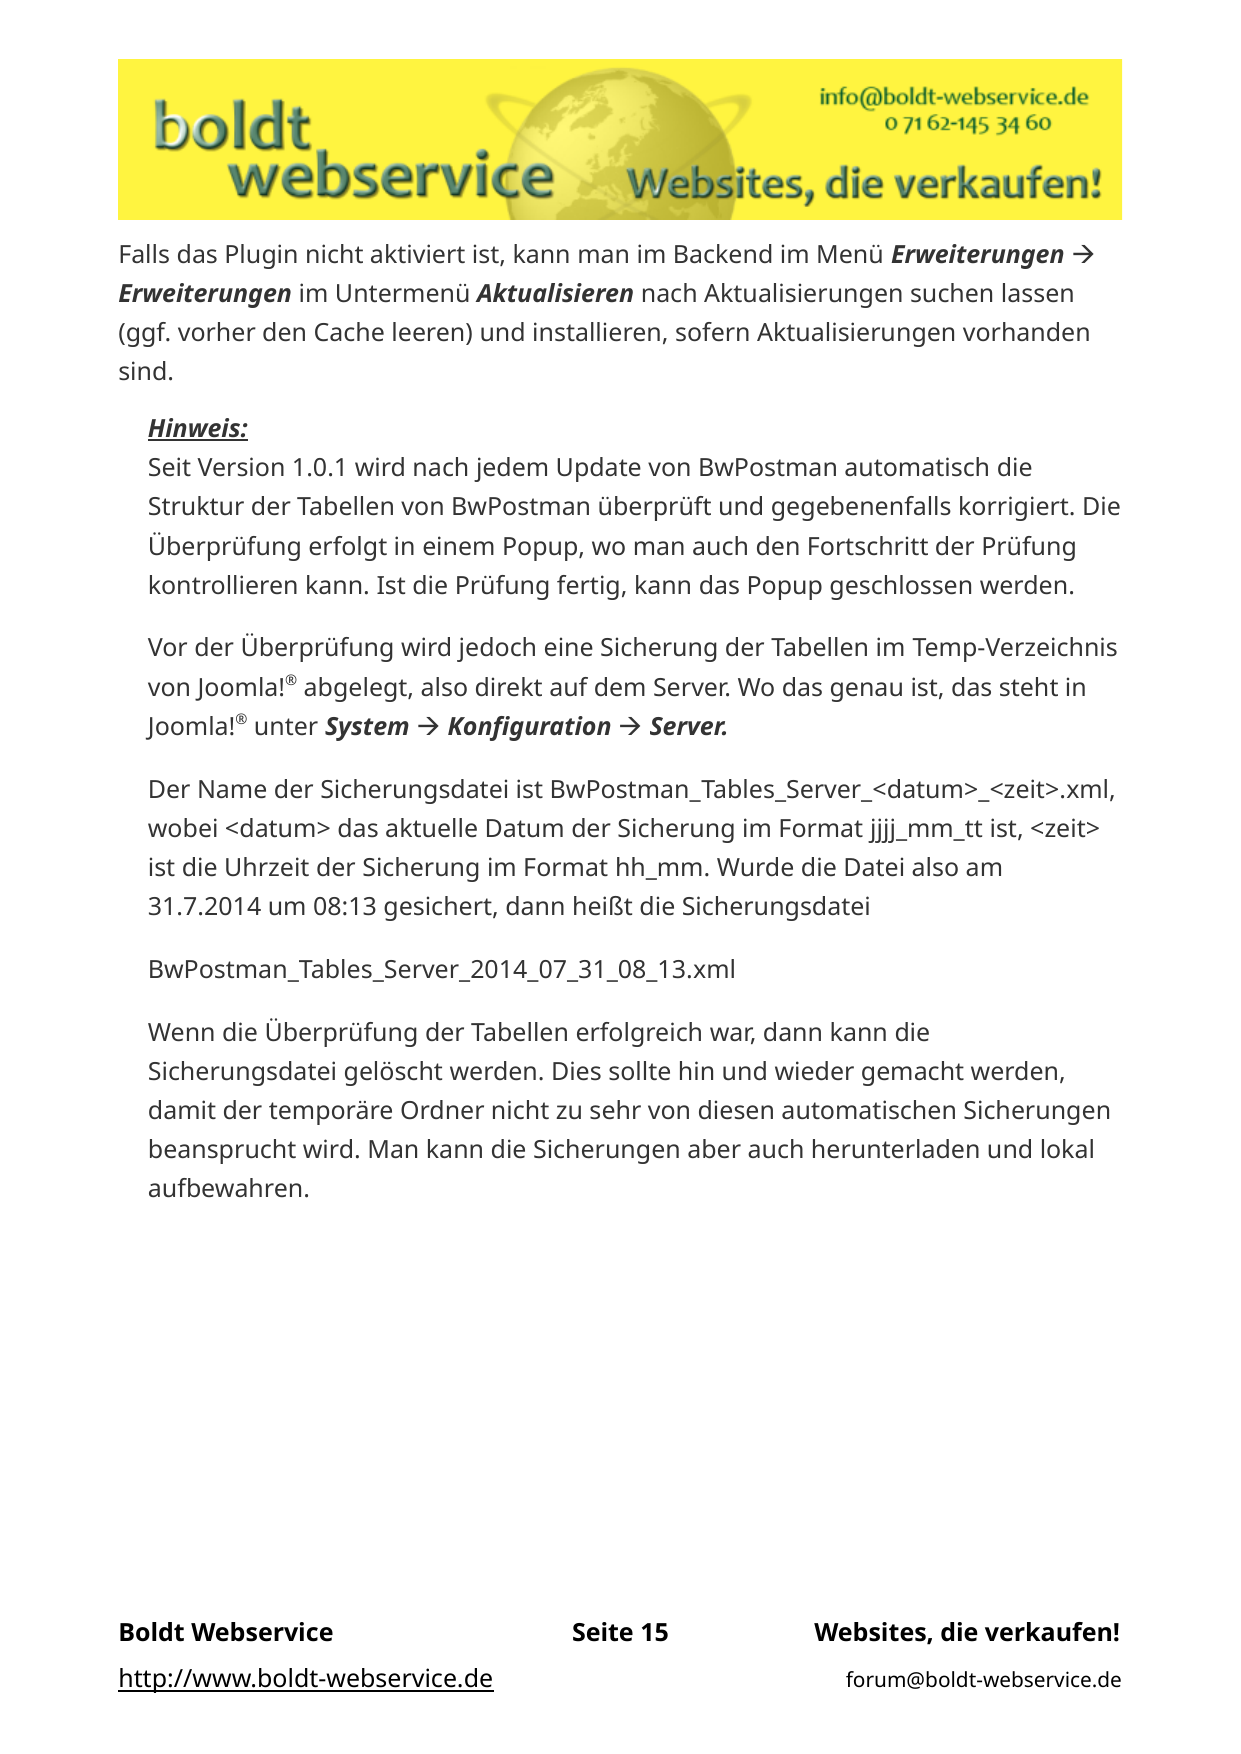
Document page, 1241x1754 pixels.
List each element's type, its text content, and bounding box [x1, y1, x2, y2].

text Vor der Überprüfung wird jedoch eine Sicherung der Tabellen im Temp-Verzeichnis von Joomla!® abgelegt, also direkt auf dem Server. Wo das genau ist, das steht in Joomla!® unter System  Konfiguration  Server. [148, 630, 1122, 742]
text Wenn die Überprüfung der Tabellen erfolgreich war, dann kann die Sicherungsdatei gelöscht werden. Dies sollte hin und wieder gemacht werden, damit der temporäre Ordner nicht zu sehr von diesen automatischen Sicherungen beansprucht wird. Man kann die Sicherungen aber auch herunterladen und lokal aufbewahren. [148, 1014, 1122, 1205]
text Falls das Plugin nicht aktiviert ist, kann man im Backend im Menü Erweiterungen  Erweiterungen im Untermenü Aktualisieren nach Aktualisierungen suchen lassen (ggf. vorher den Cache leeren) und installieren, sofern Aktualisierungen vorhanden sind. [118, 236, 1122, 388]
picture [118, 59, 1123, 220]
text Hinweis: Seit Version 1.0.1 wird nach jedem Update von BwPostman automatisch die Struktur der Tabellen von BwPostman überprüft und gegebenenfalls korrigiert. Die Überprüfung erfolgt in einem Popup, wo man auch den Fortschritt der Prüfung kontrollieren kann. Ist die Prüfung fertig, kann das Popup geschlossen werden. [148, 411, 1122, 601]
text Der Name der Sicherungsdatei ist BwPostman_Tables_Server_<datum>_<zeit>.xml, wobei <datum> das aktuelle Datum der Sicherung im Format jjjj_mm_tt ist, <zeit> ist die Uhrzeit der Sicherung im Format hh_mm. Wurde die Datei also am 31.7.2014 um 08:13 gesichert, dann heißt die Sicherungsdatei [148, 771, 1122, 923]
text BwPostman_Tables_Server_2014_07_31_08_13.xml [148, 952, 1122, 986]
